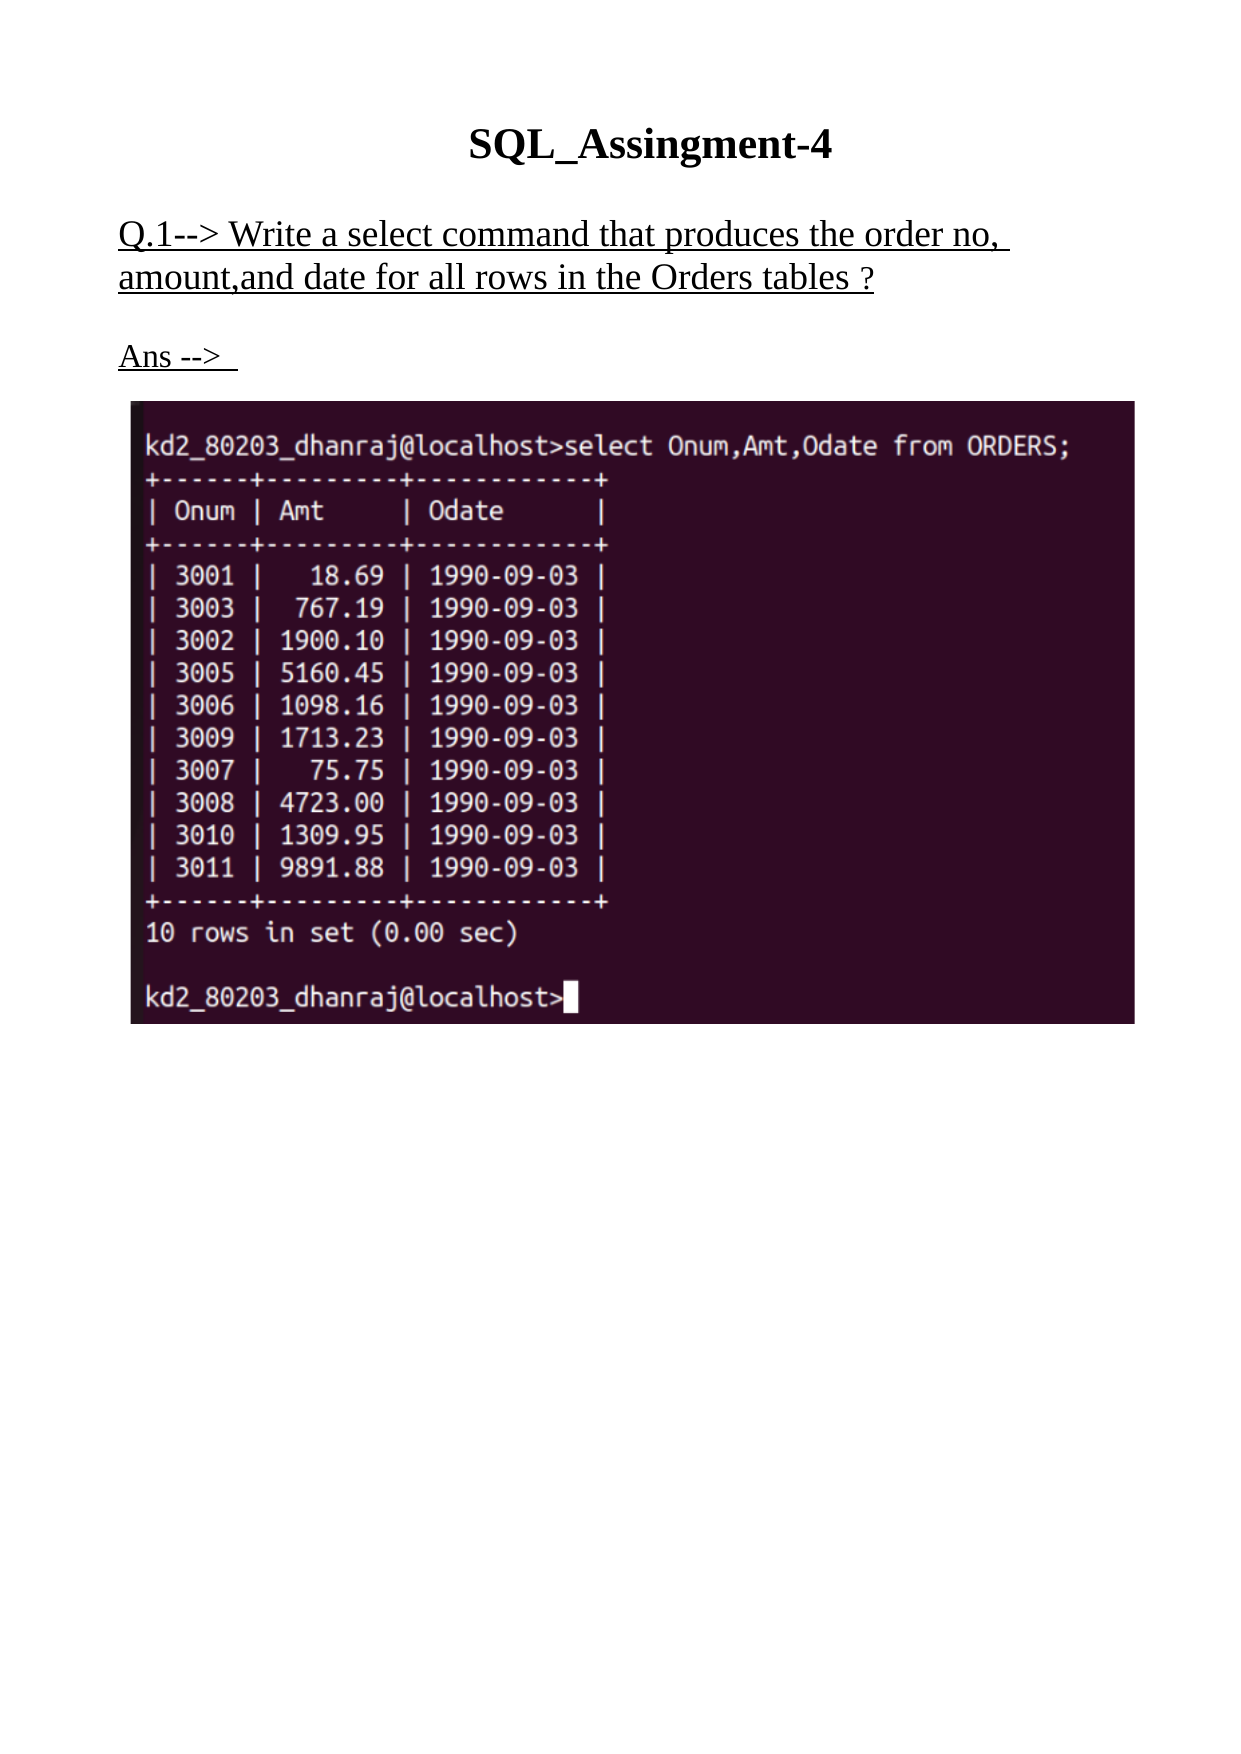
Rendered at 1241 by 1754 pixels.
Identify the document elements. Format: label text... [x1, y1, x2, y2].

text SQL_Assingment-4 [118, 118, 1122, 168]
text Q.1--> Write a select command that produces the order no, amount,and date for all rows in the Orders tables ? [118, 212, 1122, 298]
text Ans --> [118, 336, 1122, 374]
picture [130, 401, 1135, 1024]
